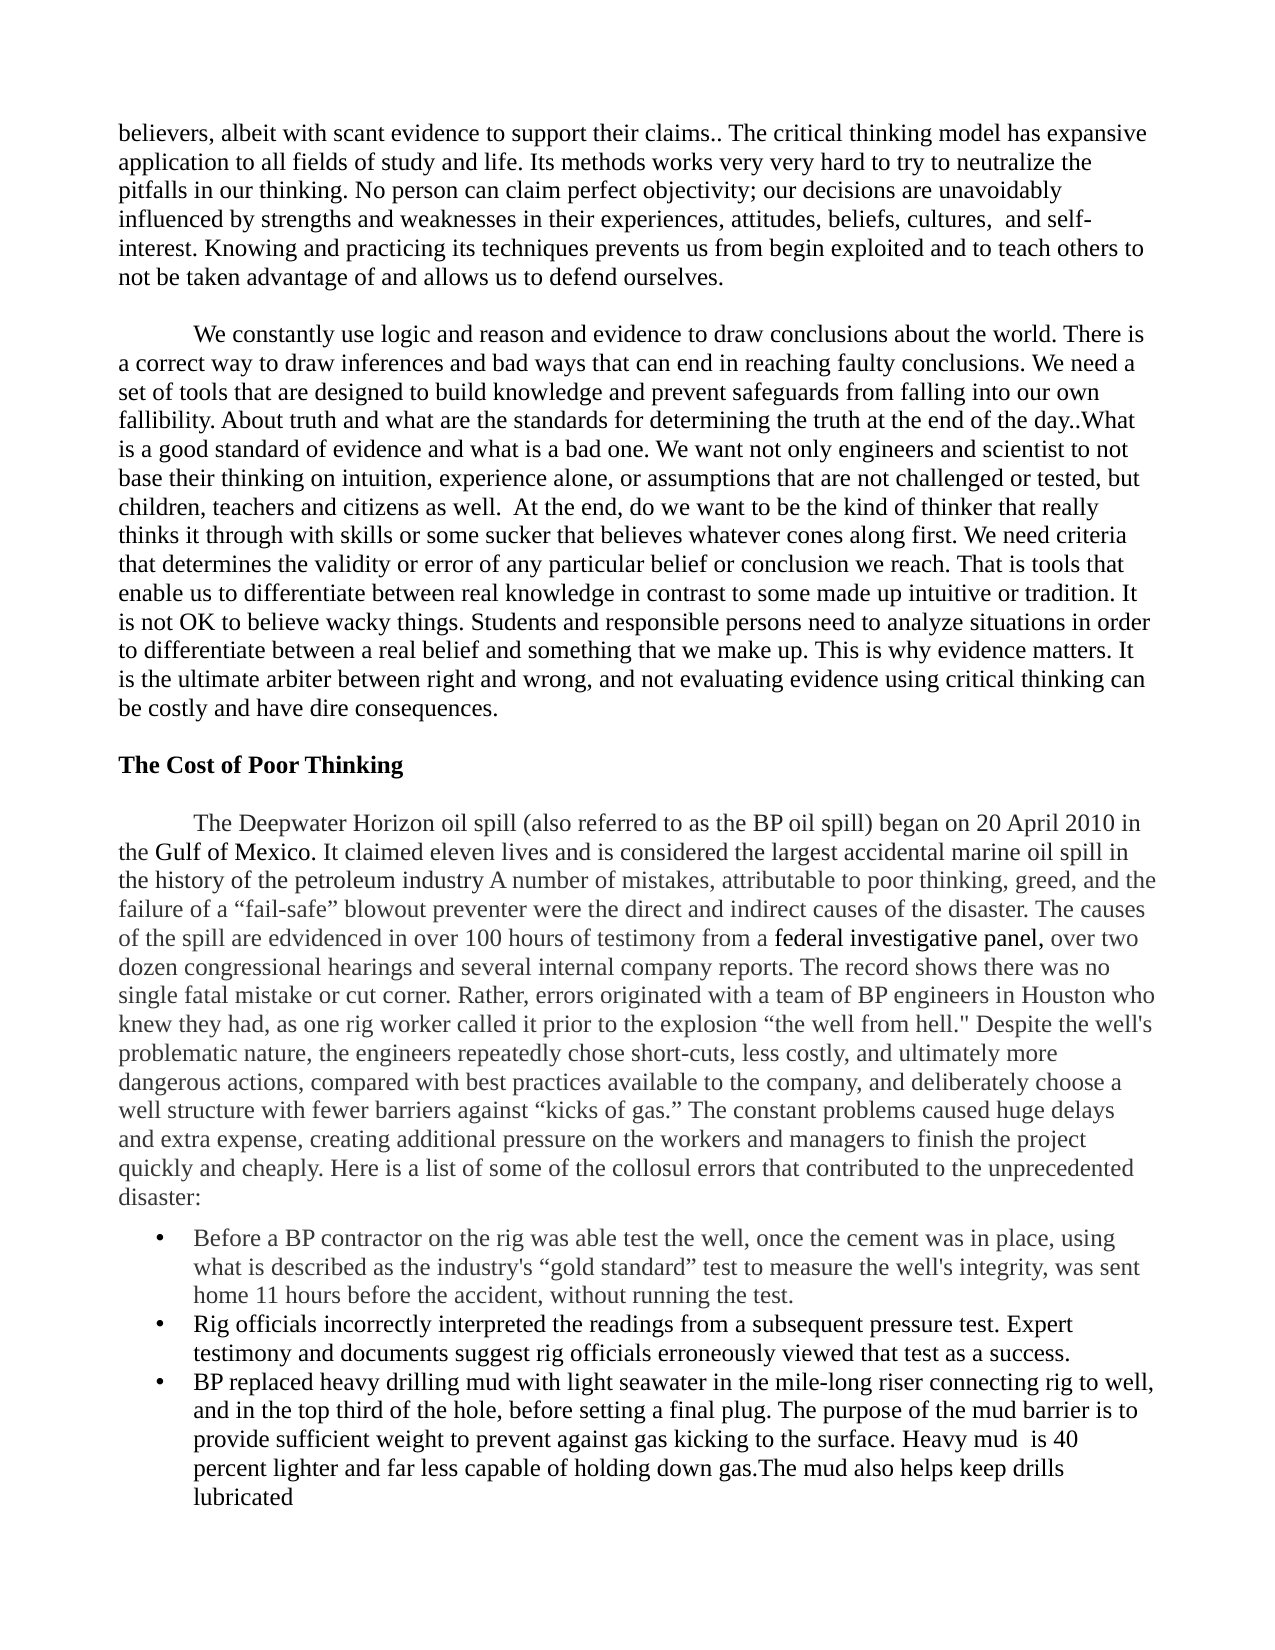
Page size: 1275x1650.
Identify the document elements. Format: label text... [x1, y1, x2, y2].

list Rig officials incorrectly interpreted the readings from a subsequent pressure test. Expert testimony and documents suggest rig officials erroneously viewed that test as a success. [156, 1309, 1157, 1367]
text The Deepwater Horizon oil spill (also referred to as the BP oil spill) began on 20 April 2010 in the Gulf of Mexico. It claimed eleven lives and is considered the largest accidental marine oil spill in the history of the petroleum industry A number of mistakes, attributable to poor thinking, greed, and the failure of a “fail-safe” blowout preventer were the direct and indirect causes of the disaster. The causes of the spill are edvidenced in over 100 hours of testimony from a federal investigative panel, over two dozen congressional hearings and several internal company reports. The record shows there was no single fatal mistake or cut corner. Rather, errors originated with a team of BP engineers in Houston who knew they had, as one rig worker called it prior to the explosion “the well from hell." Despite the well's problematic nature, the engineers repeatedly chose short-cuts, less costly, and ultimately more dangerous actions, compared with best practices available to the company, and deliberately choose a well structure with fewer barriers against “kicks of gas.” The constant problems caused huge delays and extra expense, creating additional pressure on the workers and managers to finish the project quickly and cheaply. Here is a list of some of the collosul errors that contributed to the unprecedented disaster: [118, 808, 1157, 1211]
text We constantly use logic and reason and evidence to draw conclusions about the world. There is a correct way to draw inferences and bad ways that can end in reaching faulty conclusions. We need a set of tools that are designed to build knowledge and prevent safeguards from falling into our own fallibility. About truth and what are the standards for determining the truth at the end of the day..What is a good standard of evidence and what is a bad one. We want not only engineers and scientist to not base their thinking on intuition, experience alone, or assumptions that are not challenged or tested, but children, teachers and citizens as well. At the end, do we want to be the kind of thinker that really thinks it through with skills or some sucker that believes whatever cones along first. We need criteria that determines the validity or error of any particular belief or conclusion we reach. That is tools that enable us to differentiate between real knowledge in contrast to some made up intuitive or tradition. It is not OK to believe wacky things. Students and responsible persons need to analyze situations in order to differentiate between a real belief and something that we make up. This is why evidence matters. It is the ultimate arbiter between right and wrong, and not evaluating evidence using critical thinking can be costly and have dire consequences. [118, 319, 1157, 722]
text The Cost of Poor Thinking [118, 751, 1157, 779]
text believers, albeit with scant evidence to support their claims.. The critical thinking model has expansive application to all fields of study and life. Its methods works very very hard to try to neutralize the pitfalls in our thinking. No person can claim perfect objectivity; our decisions are unavoidably influenced by strengths and weaknesses in their experiences, attitudes, beliefs, cultures, and self-interest. Knowing and practicing its techniques prevents us from begin exploited and to teach others to not be taken advantage of and allows us to defend ourselves. [118, 118, 1157, 291]
list BP replaced heavy drilling mud with light seawater in the mile-long riser connecting rig to well, and in the top third of the hole, before setting a final plug. The purpose of the mud barrier is to provide sufficient weight to prevent against gas kicking to the surface. Heavy mud is 40 percent lighter and far less capable of holding down gas.The mud also helps keep drills lubricated [156, 1367, 1157, 1511]
list Before a BP contractor on the rig was able test the well, once the cement was in place, using what is described as the industry's “gold standard” test to measure the well's integrity, was sent home 11 hours before the accident, without running the test. [156, 1223, 1157, 1309]
